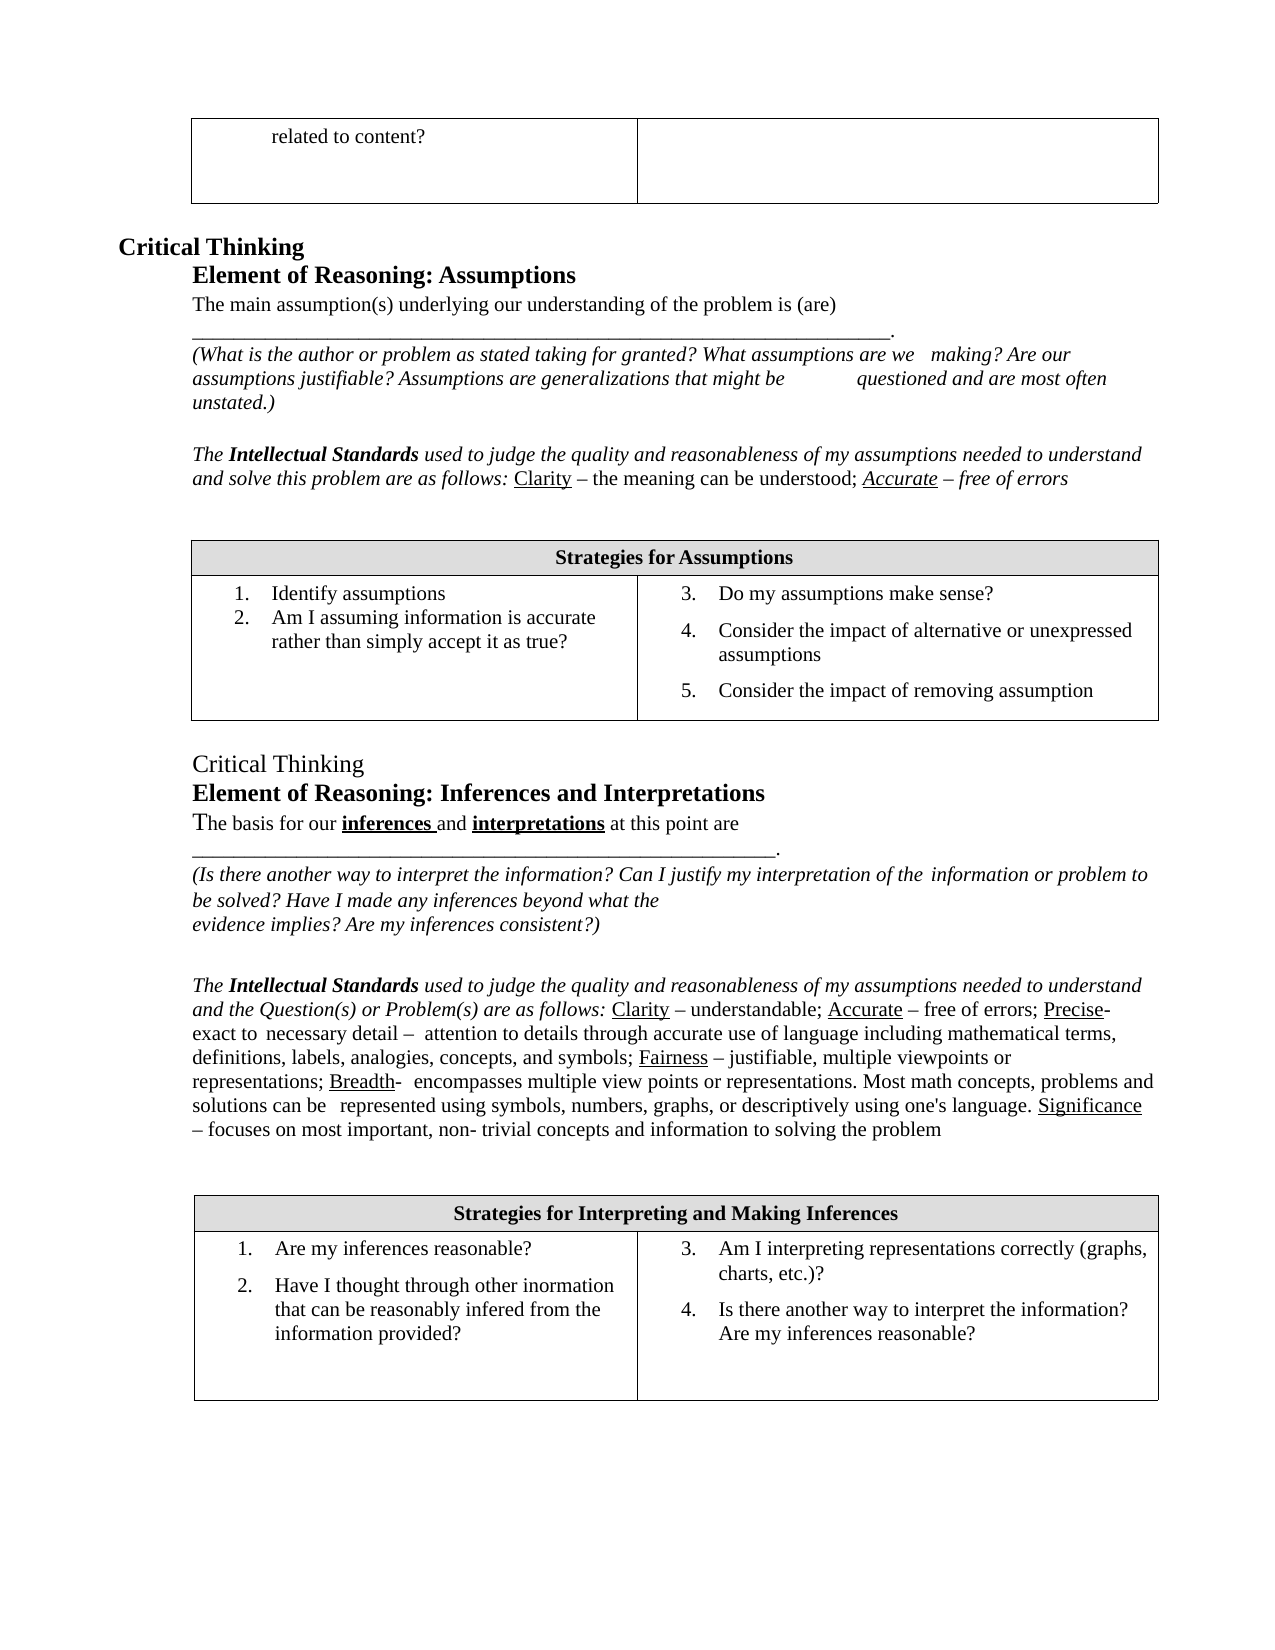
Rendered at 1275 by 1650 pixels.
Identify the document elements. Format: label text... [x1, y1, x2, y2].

text The Intellectual Standards used to judge the quality and reasonableness of my assumptions needed to understand and the Question(s) or Problem(s) are as follows: Clarity – understandable; Accurate – free of errors; Precise- exact to necessary detail – attention to details through accurate use of language including mathematical terms, definitions, labels, analogies, concepts, and symbols; Fairness – justifiable, multiple viewpoints or representations; Breadth- encompasses multiple view points or representations. Most math concepts, problems and solutions can be represented using symbols, numbers, graphs, or descriptively using one's language. Significance – focuses on most important, non- trivial concepts and information to solving the problem [118, 973, 1157, 1141]
table_cell Do my assumptions make sense? Consider the impact of alternative or unexpressed assumptions Consider the impact of removing assumption [638, 576, 1158, 720]
table_cell Are my inferences reasonable? Have I thought through other inormation that can be reasonably infered from the information provided? [195, 1232, 637, 1400]
text Element of Reasoning: Inferences and Interpretations [118, 778, 1157, 807]
table_header Strategies for Assumptions [192, 541, 1158, 575]
text The main assumption(s) underlying our understanding of the problem is (are) ___________________________________________________________________. [118, 289, 1157, 342]
table_cell Am I interpreting representations correctly (graphs, charts, etc.)? Is there another way to interpret the information?Are my inferences reasonable? [638, 1232, 1158, 1400]
text Critical Thinking [118, 232, 1157, 260]
text Element of Reasoning: Assumptions [118, 260, 1157, 289]
text evidence implies? Are my inferences consistent?) [118, 912, 1157, 936]
text (What is the author or problem as stated taking for granted? What assumptions are we making? Are our assumptions justifiable? Assumptions are generalizations that might be questioned and are most often unstated.) [118, 342, 1157, 414]
table_header Strategies for Interpreting and Making Inferences [195, 1196, 1158, 1231]
table_cell related to content? [192, 119, 637, 203]
text (Is there another way to interpret the information? Can I justify my interpretation of the information or problem to be solved? Have I made any inferences beyond what the [118, 859, 1157, 912]
text Critical Thinking [118, 749, 1157, 778]
table_cell Identify assumptions Am I assuming information is accurate rather than simply accept it as true? [192, 576, 637, 720]
text The basis for our inferences and interpretations at this point are ________________________________________________________. [118, 807, 1157, 859]
table_cell [638, 119, 1158, 203]
text The Intellectual Standards used to judge the quality and reasonableness of my assumptions needed to understand and solve this problem are as follows: Clarity – the meaning can be understood; Accurate – free of errors [118, 442, 1157, 490]
